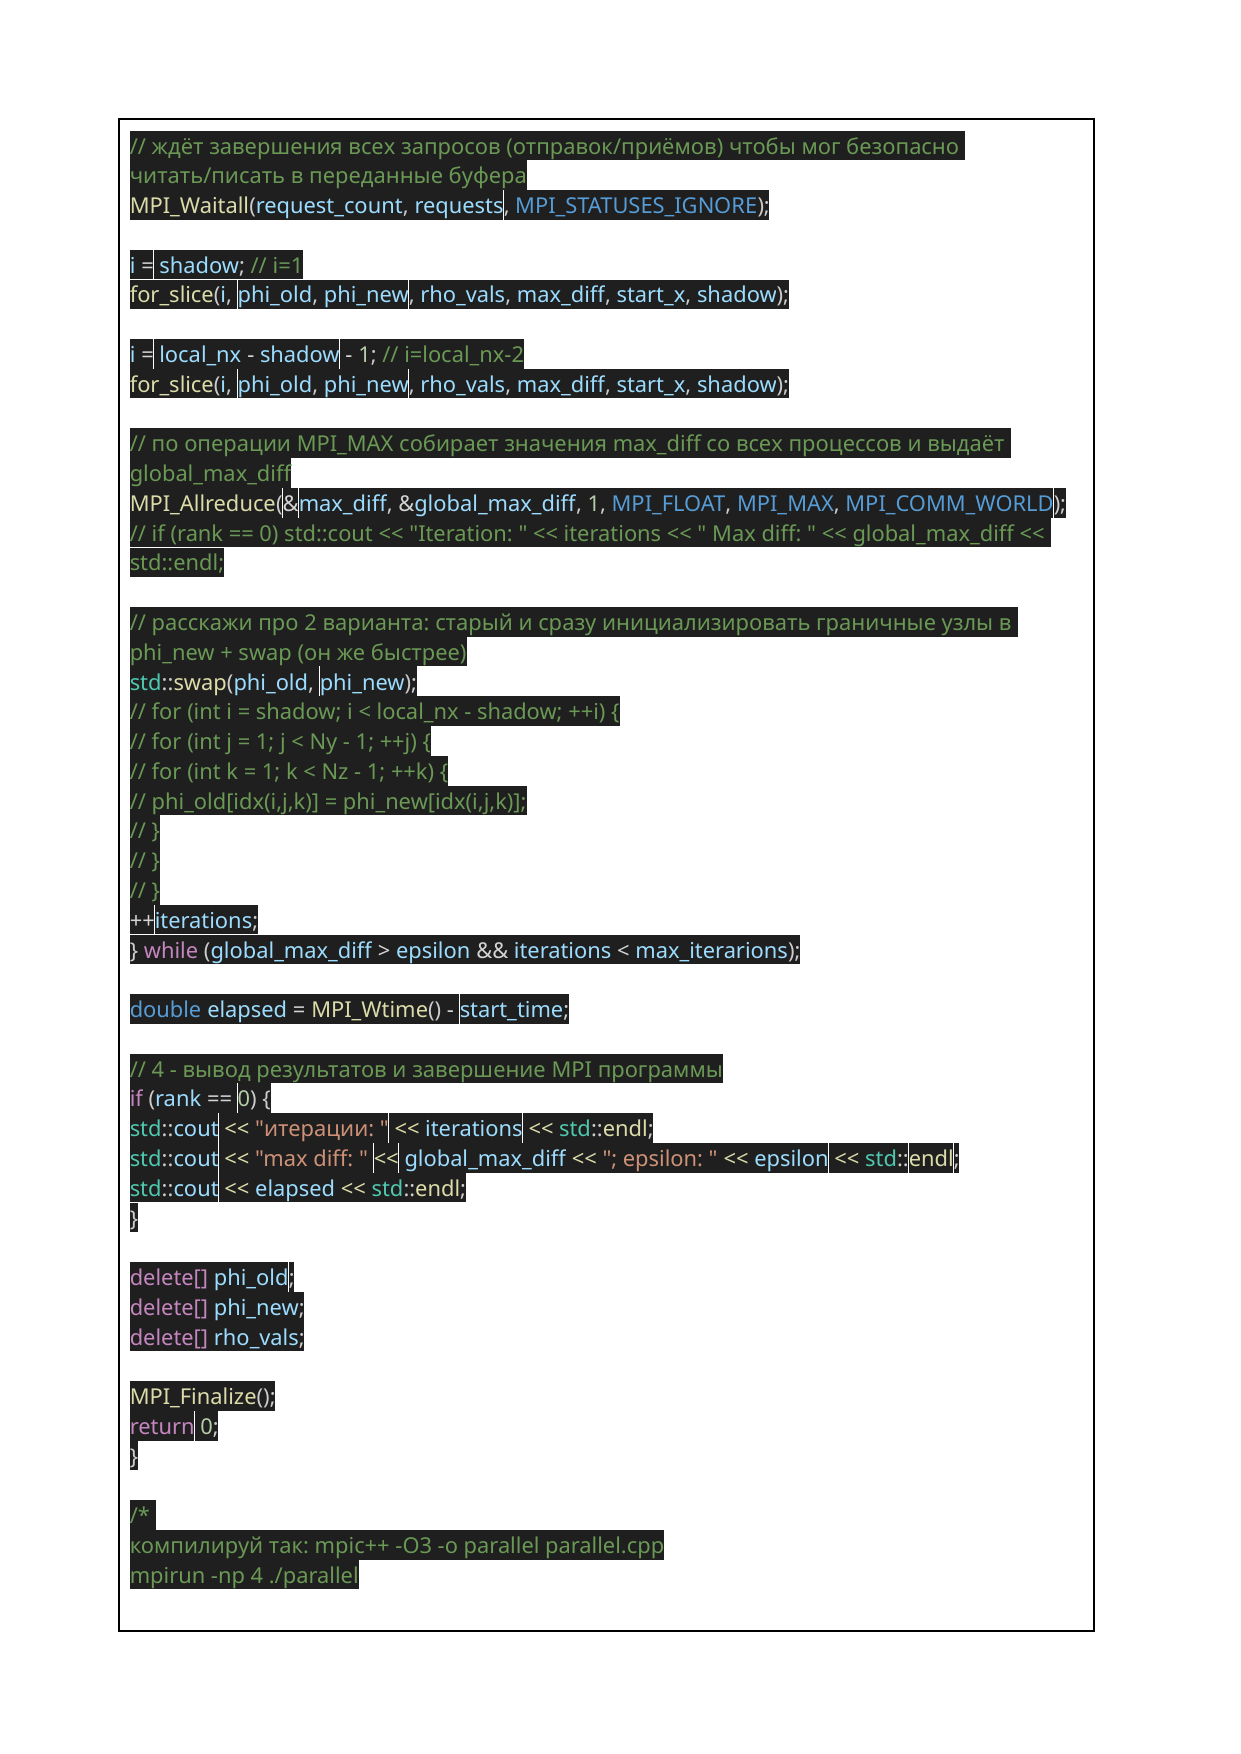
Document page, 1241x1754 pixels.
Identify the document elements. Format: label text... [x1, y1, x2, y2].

table_header // ждёт завершения всех запросов (отправок/приёмов) чтобы мог безопасно читать/писать в переданные буфера MPI_Waitall(request_count, requests, MPI_STATUSES_IGNORE); i = shadow; // i=1 for_slice(i, phi_old, phi_new, rho_vals, max_diff, start_x, shadow); i = local_nx - shadow - 1; // i=local_nx-2 for_slice(i, phi_old, phi_new, rho_vals, max_diff, start_x, shadow); // по операции MPI_MAX собирает значения max_diff со всех процессов и выдаёт global_max_diff MPI_Allreduce(&max_diff, &global_max_diff, 1, MPI_FLOAT, MPI_MAX, MPI_COMM_WORLD); // if (rank == 0) std::cout << "Iteration: " << iterations << " Max diff: " << global_max_diff << std::endl; // расскажи про 2 варианта: старый и сразу инициализировать граничные узлы в phi_new + swap (он же быстрее) std::swap(phi_old, phi_new); // for (int i = shadow; i < local_nx - shadow; ++i) { // for (int j = 1; j < Ny - 1; ++j) { // for (int k = 1; k < Nz - 1; ++k) { // phi_old[idx(i,j,k)] = phi_new[idx(i,j,k)]; // } // } // } ++iterations; } while (global_max_diff > epsilon && iterations < max_iterarions); double elapsed = MPI_Wtime() - start_time; // 4 - вывод результатов и завершение MPI программы if (rank == 0) { std::cout << "итерации: " << iterations << std::endl; std::cout << "max diff: " << global_max_diff << "; epsilon: " << epsilon << std::endl; std::cout << elapsed << std::endl; } delete[] phi_old; delete[] phi_new; delete[] rho_vals; MPI_Finalize(); return 0; } /* компилируй так: mpic++ -O3 -o parallel parallel.cpp mpirun -np 4 ./parallel [120, 120, 1093, 1629]
